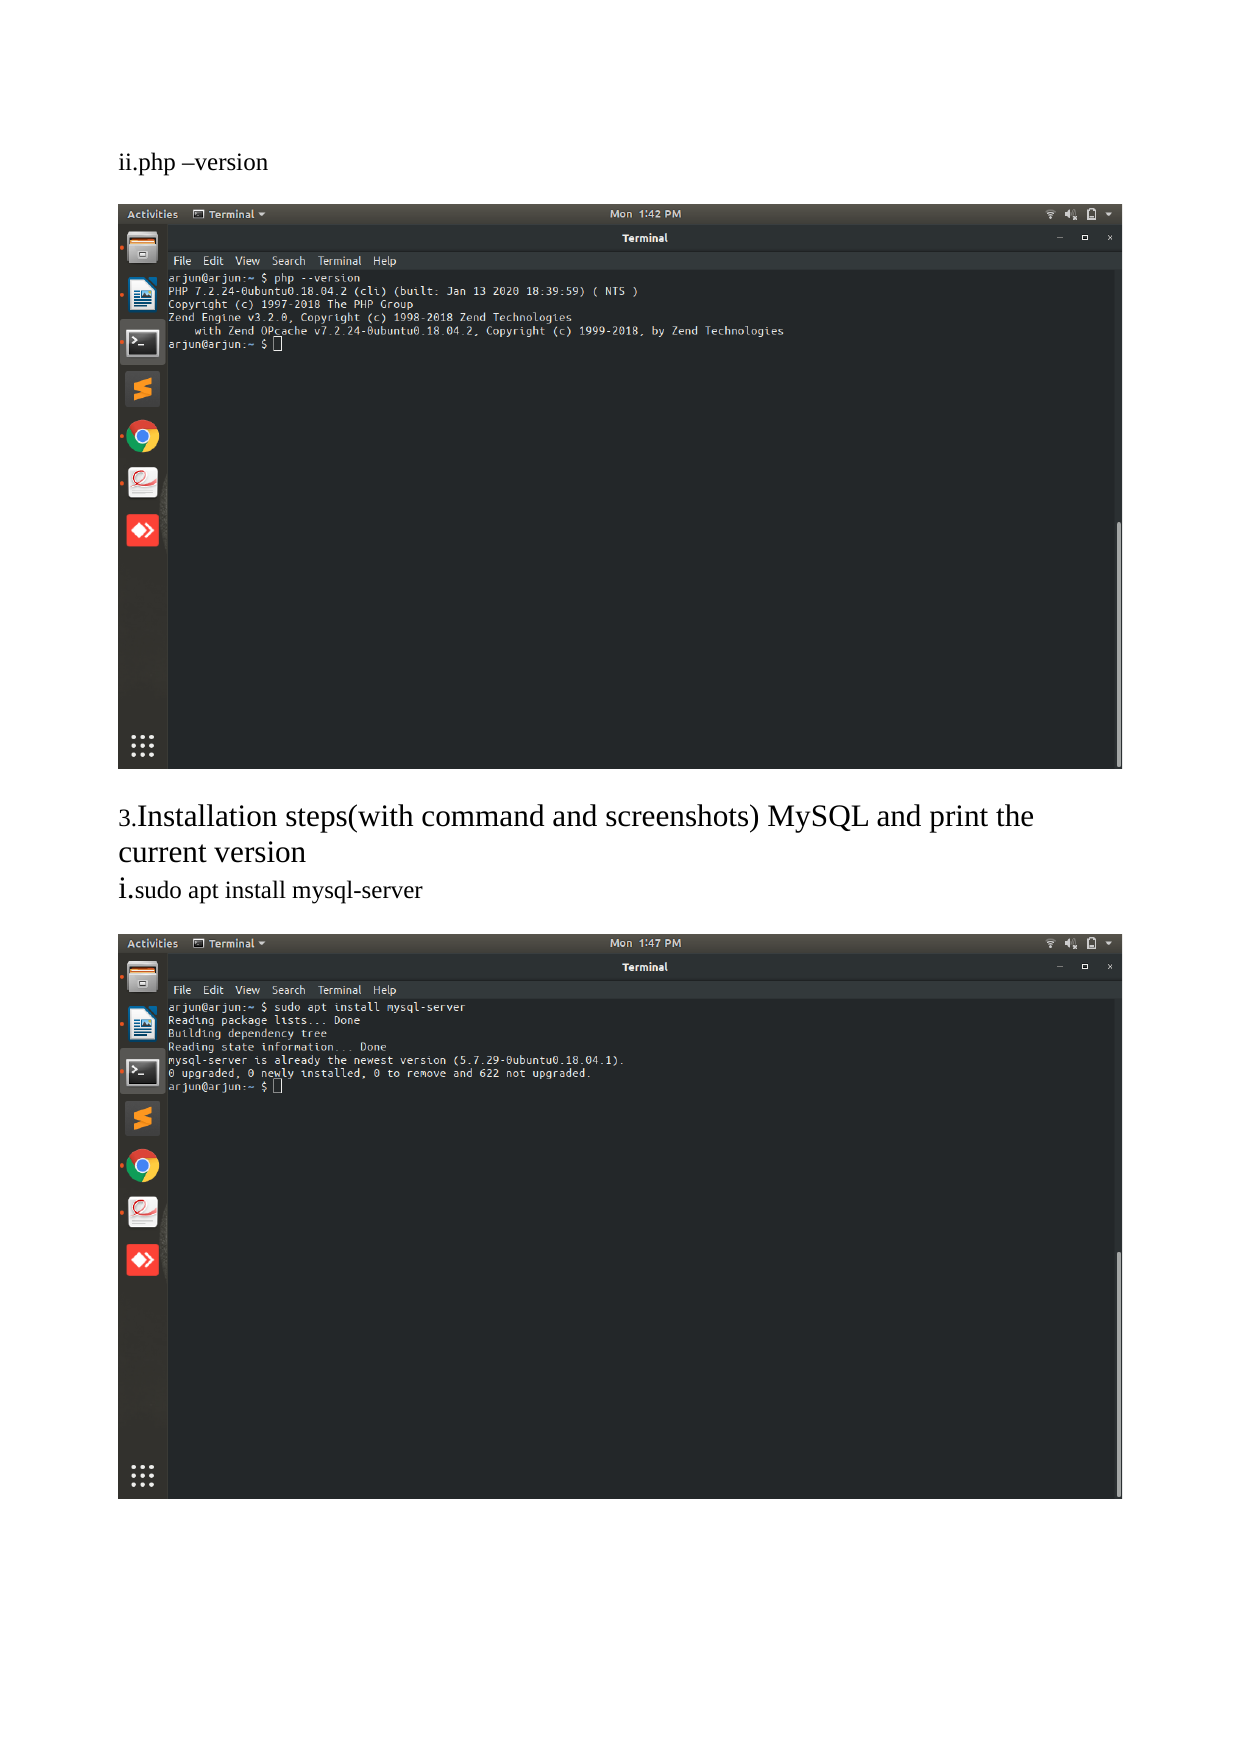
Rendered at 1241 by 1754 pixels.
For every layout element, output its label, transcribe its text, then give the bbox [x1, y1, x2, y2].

text ii.php –version [118, 147, 1122, 176]
text 3.Installation steps(with command and screenshots) MySQL and print the current version [118, 797, 1122, 869]
text i.sudo apt install mysql-server [118, 869, 1122, 905]
picture [118, 204, 1123, 769]
picture [118, 934, 1123, 1499]
